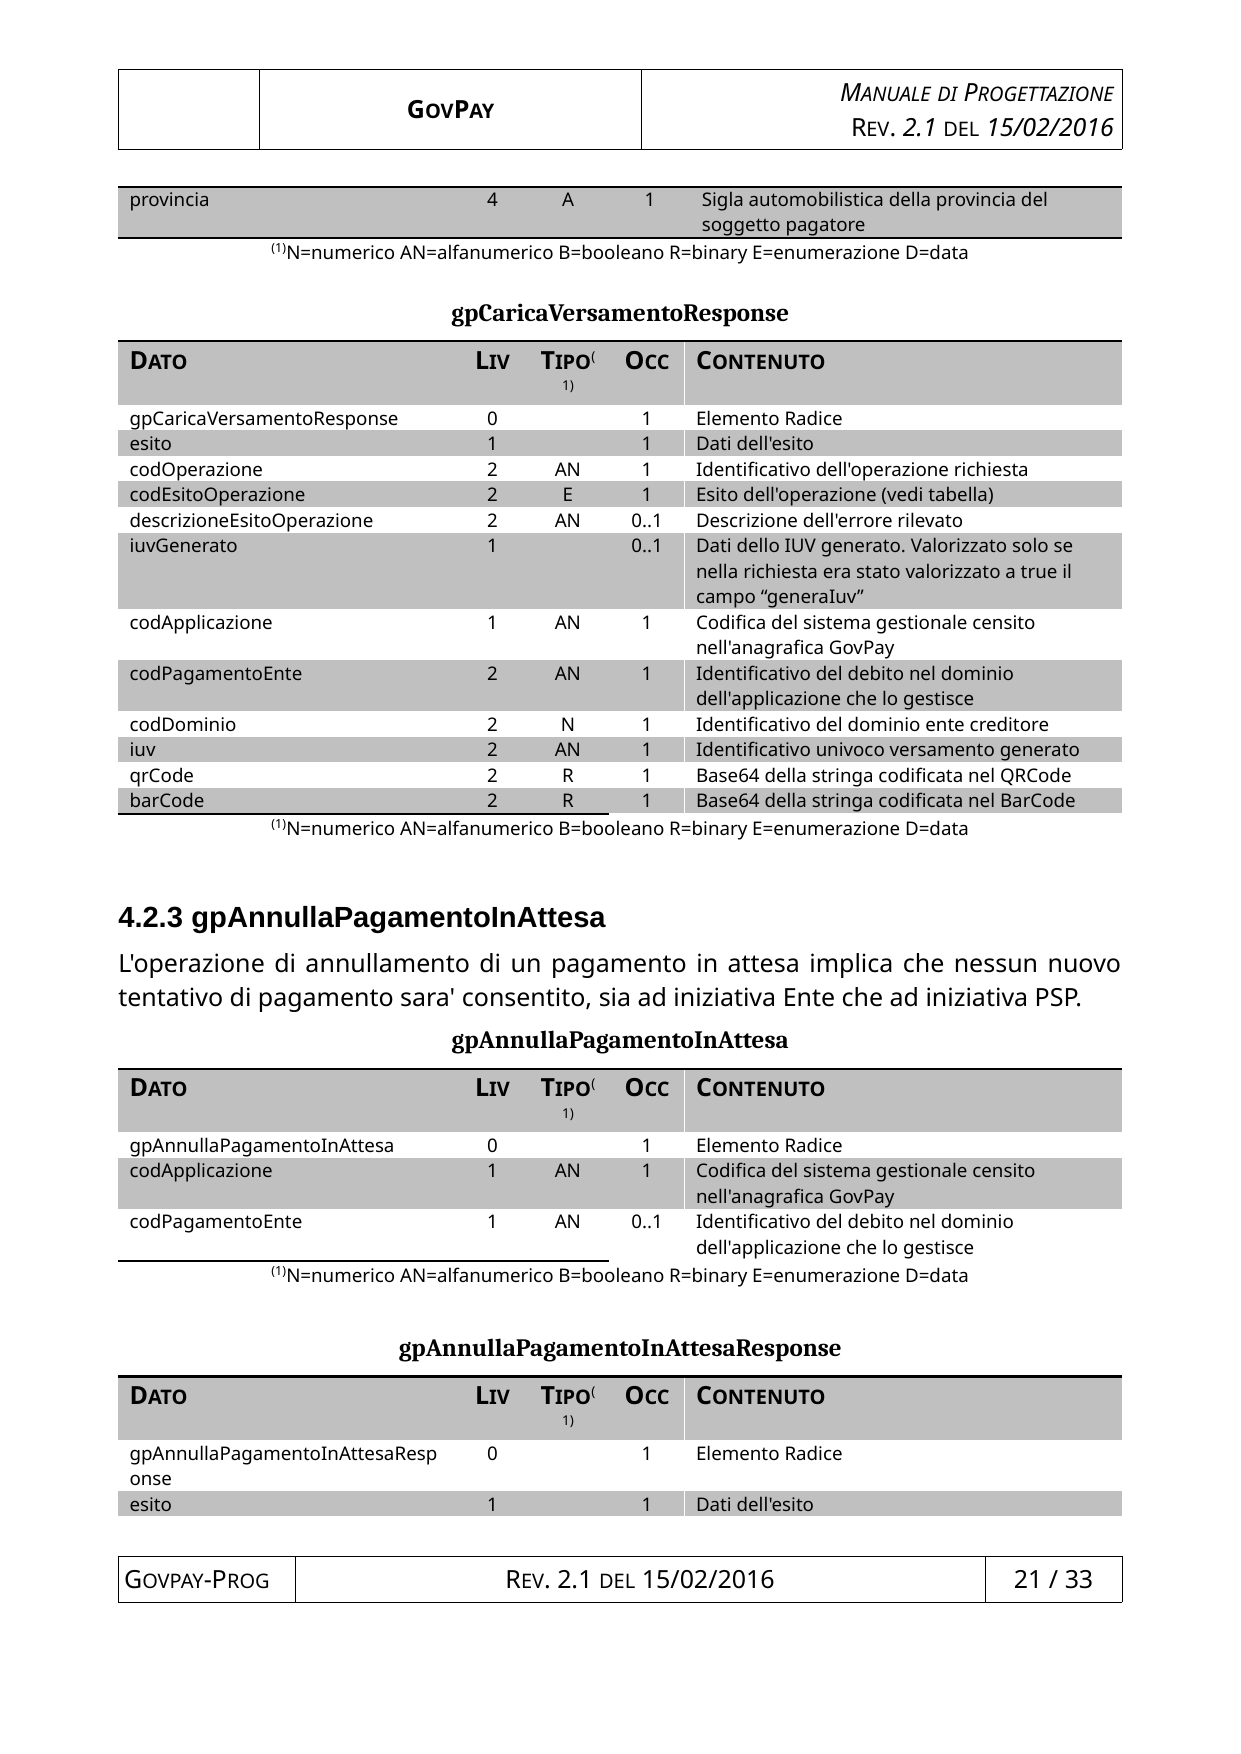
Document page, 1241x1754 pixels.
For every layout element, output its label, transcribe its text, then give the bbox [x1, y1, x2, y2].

table_cell Elemento Radice [685, 405, 1122, 430]
table_cell codEsitoOperazione [118, 481, 458, 507]
table_cell 2 [458, 507, 526, 532]
table_cell 1 [609, 737, 684, 762]
table_cell 1 [609, 456, 684, 481]
subtitle gpAnnullaPagamentoInAttesa [118, 900, 1122, 933]
table_cell Contenuto [685, 342, 1122, 405]
table_cell Base64 della stringa codificata nel BarCode [685, 788, 1122, 813]
table_cell Liv [458, 1378, 526, 1440]
table_cell gpAnnullaPagamentoInAttesa [118, 1132, 458, 1158]
table_cell 1 [609, 609, 684, 660]
table_cell A [526, 188, 609, 237]
table_cell [526, 430, 609, 456]
table_cell codDominio [118, 711, 458, 737]
table_cell 1 [609, 788, 684, 813]
table_cell 1 [609, 188, 690, 237]
table_cell codOperazione [118, 456, 458, 481]
table_cell 1 [609, 481, 684, 507]
table_cell [526, 1132, 609, 1158]
table_cell AN [526, 737, 609, 762]
table_cell R [526, 788, 609, 813]
table_cell 0 [458, 1440, 526, 1491]
table_cell 1 [609, 1158, 684, 1209]
table_cell Dati dello IUV generato. Valorizzato solo se nella richiesta era stato valorizzato a true il campo “generaIuv” [685, 533, 1122, 609]
table_cell 0..1 [609, 507, 684, 532]
text (1)N=numerico AN=alfanumerico B=booleano R=binary E=enumerazione D=data [118, 1262, 1122, 1287]
table_cell 2 [458, 481, 526, 507]
table_cell 1 [609, 1491, 684, 1516]
table_cell Occ [609, 1378, 684, 1440]
table_cell 2 [458, 788, 526, 813]
table_cell Codifica del sistema gestionale censito nell'anagrafica GovPay [685, 1158, 1122, 1209]
table_cell 2 [458, 762, 526, 788]
table_cell Occ [609, 1070, 684, 1132]
table_cell 1 [609, 1440, 684, 1491]
table_cell gpCaricaVersamentoResponse [118, 405, 458, 430]
table_cell 1 [458, 609, 526, 660]
table_cell 0..1 [609, 1209, 684, 1260]
table_cell barCode [118, 788, 458, 813]
table_cell iuv [118, 737, 458, 762]
table_cell 2 [458, 737, 526, 762]
table_cell 1 [609, 430, 684, 456]
table_cell 0..1 [609, 533, 684, 609]
table_cell Identificativo del debito nel dominio dell'applicazione che lo gestisce [685, 1209, 1122, 1260]
table_cell Dati dell'esito [685, 1491, 1122, 1516]
table_cell codApplicazione [118, 1158, 458, 1209]
table_cell Dati dell'esito [685, 430, 1122, 456]
table_cell 1 [609, 660, 684, 711]
table_cell Dato [118, 1070, 458, 1132]
table_cell 4 [458, 188, 526, 237]
table_cell 0 [458, 1132, 526, 1158]
table_cell 1 [609, 405, 684, 430]
table_cell Identificativo del dominio ente creditore [685, 711, 1122, 737]
table_cell 2 [458, 456, 526, 481]
text (1)N=numerico AN=alfanumerico B=booleano R=binary E=enumerazione D=data [118, 239, 1122, 265]
table_cell 0 [458, 405, 526, 430]
table_cell [526, 1440, 609, 1491]
table_cell qrCode [118, 762, 458, 788]
table_cell Identificativo dell'operazione richiesta [685, 456, 1122, 481]
table_header gpAnnullaPagamentoInAttesa [118, 1026, 1122, 1068]
table_header gpAnnullaPagamentoInAttesaResponse [118, 1334, 1122, 1375]
table_cell R [526, 762, 609, 788]
table_cell 1 [458, 430, 526, 456]
text (1)N=numerico AN=alfanumerico B=booleano R=binary E=enumerazione D=data [118, 815, 1122, 841]
table_cell Elemento Radice [685, 1132, 1122, 1158]
table_cell provincia [118, 188, 458, 237]
table_cell iuvGenerato [118, 533, 458, 609]
table_cell 1 [609, 1132, 684, 1158]
table_cell N [526, 711, 609, 737]
table_cell Liv [458, 342, 526, 405]
table_cell AN [526, 1158, 609, 1209]
table_cell 1 [458, 1209, 526, 1260]
table_cell Esito dell'operazione (vedi tabella) [685, 481, 1122, 507]
table_cell 2 [458, 660, 526, 711]
table_cell gpAnnullaPagamentoInAttesaResponse [118, 1440, 458, 1491]
table_cell 1 [458, 533, 526, 609]
table_cell codPagamentoEnte [118, 1209, 458, 1260]
table_cell AN [526, 456, 609, 481]
table_cell AN [526, 507, 609, 532]
table_cell Identificativo del debito nel dominio dell'applicazione che lo gestisce [685, 660, 1122, 711]
table_cell codPagamentoEnte [118, 660, 458, 711]
table_cell 1 [458, 1491, 526, 1516]
table_cell AN [526, 609, 609, 660]
table_cell Occ [609, 342, 684, 405]
table_cell Descrizione dell'errore rilevato [685, 507, 1122, 532]
table_cell Liv [458, 1070, 526, 1132]
table_cell 1 [609, 711, 684, 737]
table_cell esito [118, 1491, 458, 1516]
table_cell AN [526, 1209, 609, 1260]
text L'operazione di annullamento di un pagamento in attesa implica che nessun nuovo tentativo di pagamento sara' consentito, sia ad iniziativa Ente che ad iniziativa PSP. [118, 946, 1122, 1014]
table_cell Codifica del sistema gestionale censito nell'anagrafica GovPay [685, 609, 1122, 660]
table_cell Contenuto [685, 1378, 1122, 1440]
table_cell 1 [458, 1158, 526, 1209]
table_cell descrizioneEsitoOperazione [118, 507, 458, 532]
table_cell esito [118, 430, 458, 456]
table_cell Identificativo univoco versamento generato [685, 737, 1122, 762]
table_cell 1 [609, 762, 684, 788]
table_cell Elemento Radice [685, 1440, 1122, 1491]
table_cell [526, 405, 609, 430]
table_cell Tipo(1) [526, 1378, 609, 1440]
table_cell AN [526, 660, 609, 711]
table_cell 2 [458, 711, 526, 737]
table_cell codApplicazione [118, 609, 458, 660]
table_cell Tipo(1) [526, 342, 609, 405]
table_cell Contenuto [685, 1070, 1122, 1132]
table_cell Base64 della stringa codificata nel QRCode [685, 762, 1122, 788]
table_cell Sigla automobilistica della provincia del soggetto pagatore [690, 188, 1122, 237]
table_cell E [526, 481, 609, 507]
table_cell [526, 1491, 609, 1516]
table_header gpCaricaVersamentoResponse [118, 299, 1122, 340]
table_cell [526, 533, 609, 609]
table_cell Dato [118, 342, 458, 405]
table_cell Dato [118, 1378, 458, 1440]
table_cell Tipo(1) [526, 1070, 609, 1132]
